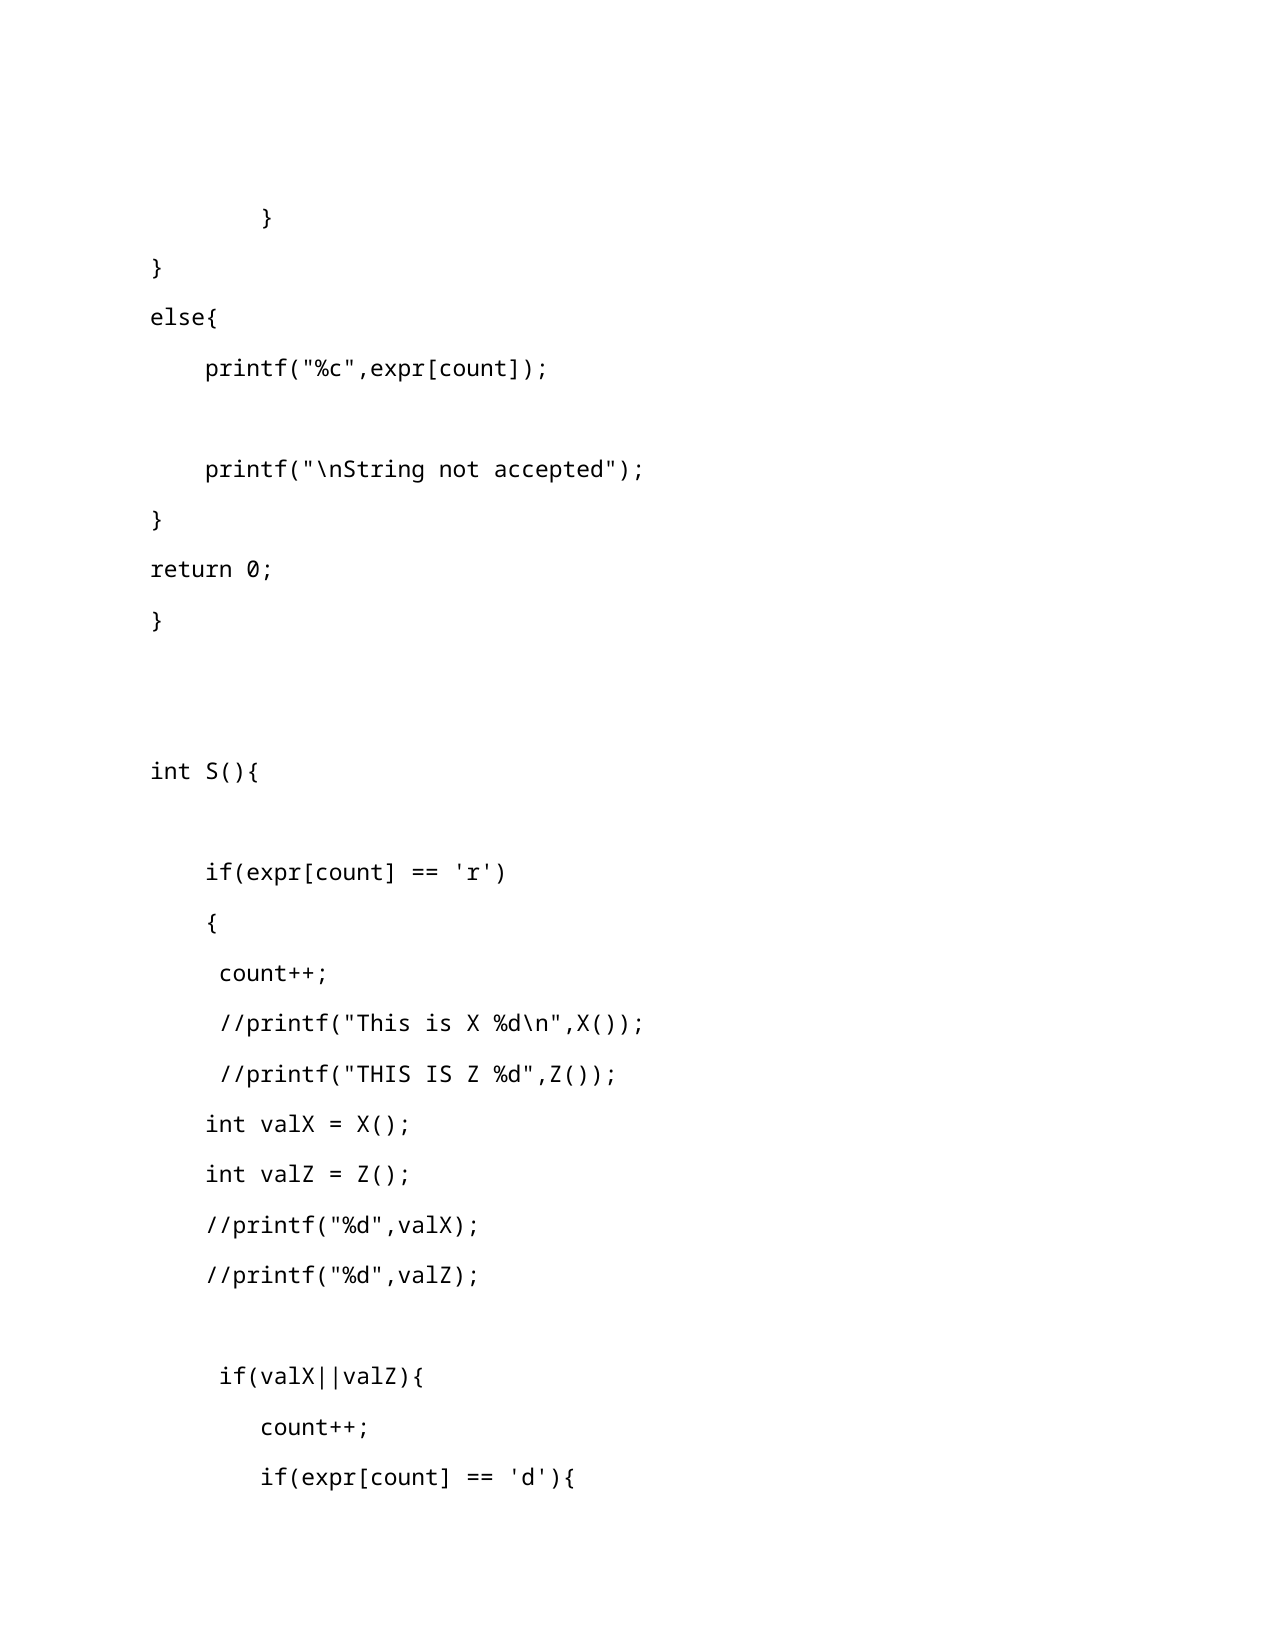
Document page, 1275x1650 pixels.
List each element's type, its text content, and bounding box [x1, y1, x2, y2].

text //printf("THIS IS Z %d",Z()); [150, 1057, 1125, 1089]
text } [150, 251, 1125, 282]
text int valX = X(); [150, 1108, 1125, 1139]
text else{ [150, 301, 1125, 332]
text //printf("This is X %d\n",X()); [150, 1007, 1125, 1038]
text if(expr[count] == 'd'){ [150, 1461, 1125, 1492]
text printf("%c",expr[count]); [150, 352, 1125, 383]
text //printf("%d",valZ); [150, 1259, 1125, 1290]
text printf("\nString not accepted"); [150, 452, 1125, 484]
text if(expr[count] == 'r') [150, 856, 1125, 887]
text } [150, 200, 1125, 232]
text count++; [150, 957, 1125, 988]
text count++; [150, 1410, 1125, 1442]
text { [150, 906, 1125, 937]
text int valZ = Z(); [150, 1158, 1125, 1189]
text return 0; [150, 553, 1125, 584]
text //printf("%d",valX); [150, 1209, 1125, 1240]
text int S(){ [150, 755, 1125, 786]
text if(valX||valZ){ [150, 1360, 1125, 1391]
text } [150, 604, 1125, 635]
text } [150, 503, 1125, 534]
